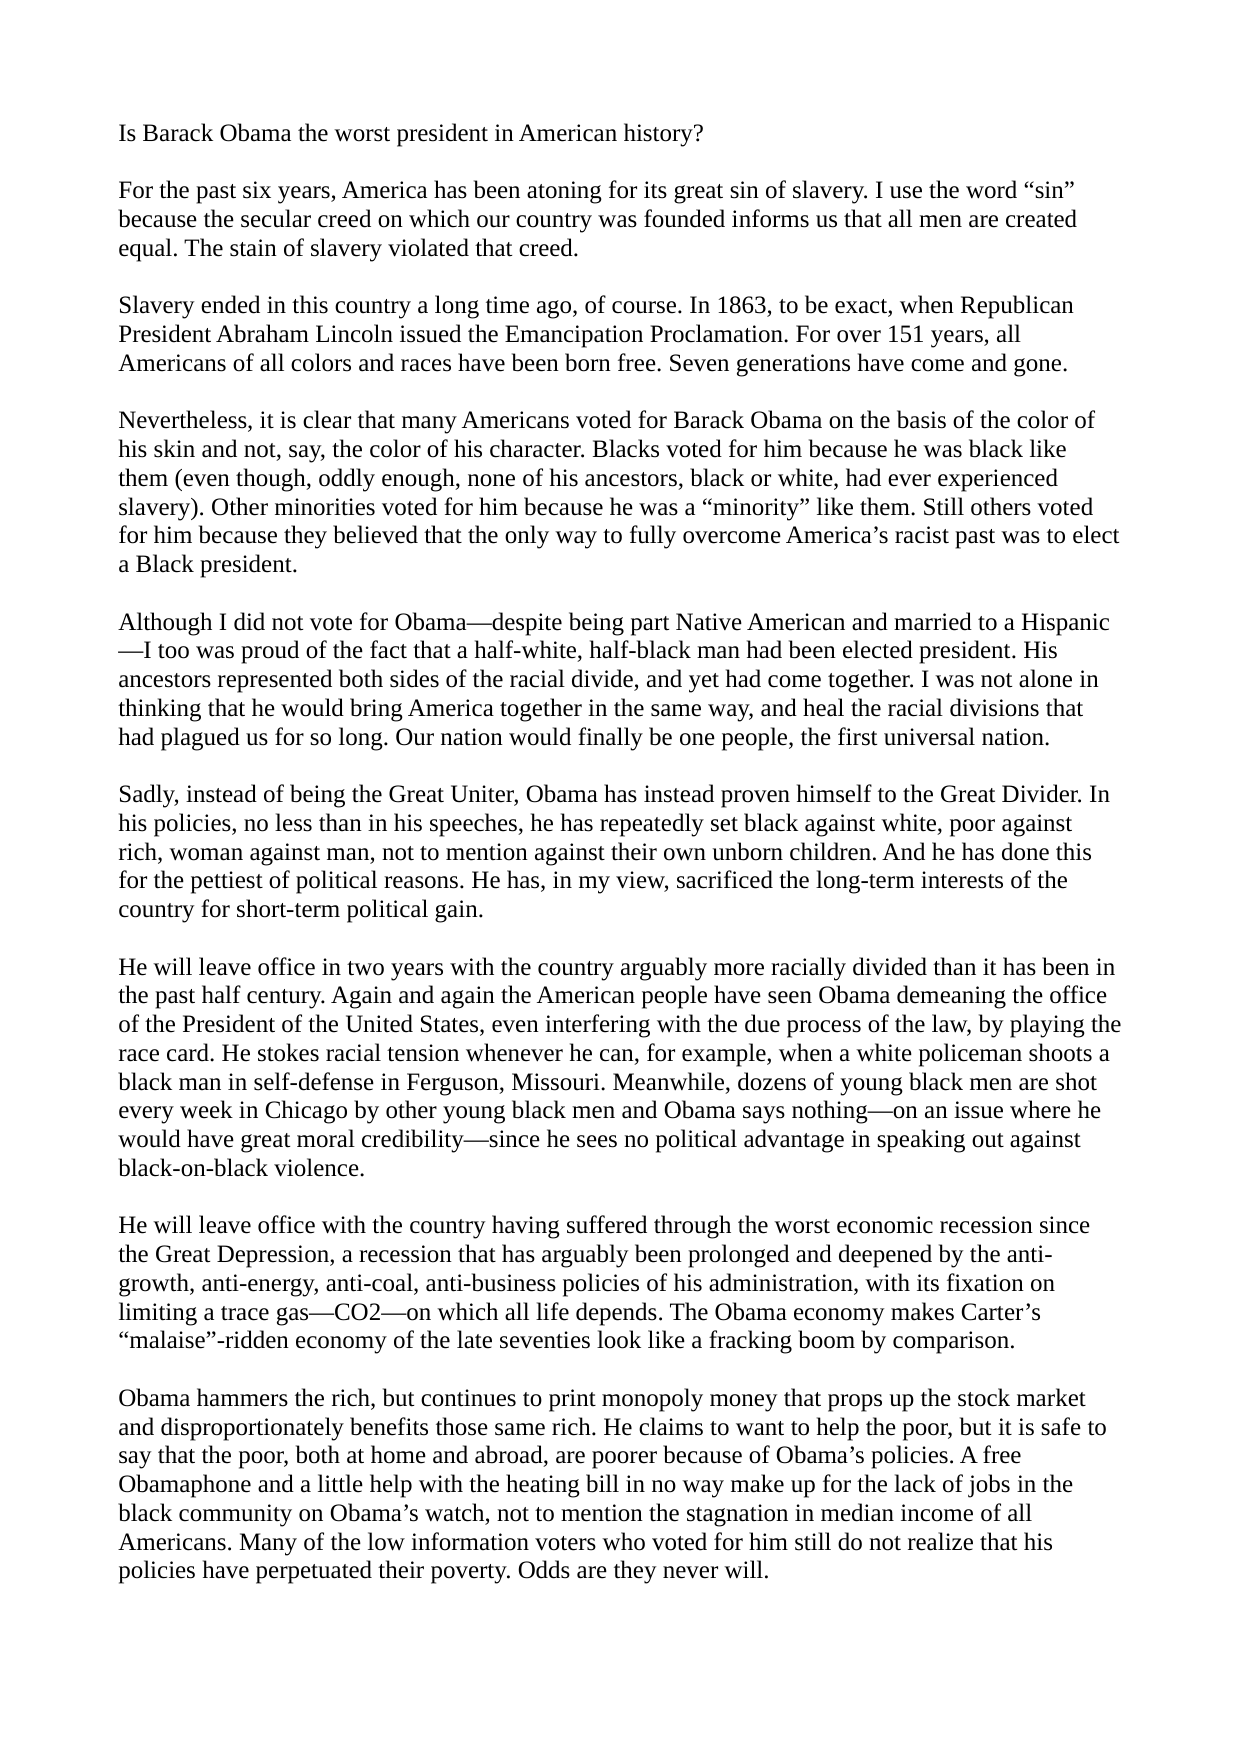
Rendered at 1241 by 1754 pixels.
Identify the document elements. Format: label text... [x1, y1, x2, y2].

text Slavery ended in this country a long time ago, of course. In 1863, to be exact, when Republican President Abraham Lincoln issued the Emancipation Proclamation. For over 151 years, all Americans of all colors and races have been born free. Seven generations have come and gone. [118, 291, 1122, 377]
text He will leave office with the country having suffered through the worst economic recession since the Great Depression, a recession that has arguably been prolonged and deepened by the anti-growth, anti-energy, anti-coal, anti-business policies of his administration, with its fixation on limiting a trace gas—CO2—on which all life depends. The Obama economy makes Carter’s “malaise”-ridden economy of the late seventies look like a fracking boom by comparison. [118, 1211, 1122, 1354]
text Is Barack Obama the worst president in American history? [118, 118, 1122, 147]
text Obama hammers the rich, but continues to print monopoly money that props up the stock market and disproportionately benefits those same rich. He claims to want to help the poor, but it is safe to say that the poor, both at home and abroad, are poorer because of Obama’s policies. A free Obamaphone and a little help with the heating bill in no way make up for the lack of jobs in the black community on Obama’s watch, not to mention the stagnation in median income of all Americans. Many of the low information voters who voted for him still do not realize that his policies have perpetuated their poverty. Odds are they never will. [118, 1383, 1122, 1584]
text Sadly, instead of being the Great Uniter, Obama has instead proven himself to the Great Divider. In his policies, no less than in his speeches, he has repeatedly set black against white, poor against rich, woman against man, not to mention against their own unborn children. And he has done this for the pettiest of political reasons. He has, in my view, sacrificed the long-term interests of the country for short-term political gain. [118, 779, 1122, 923]
text Although I did not vote for Obama—despite being part Native American and married to a Hispanic—I too was proud of the fact that a half-white, half-black man had been elected president. His ancestors represented both sides of the racial divide, and yet had come together. I was not alone in thinking that he would bring America together in the same way, and heal the racial divisions that had plagued us for so long. Our nation would finally be one people, the first universal nation. [118, 607, 1122, 751]
text He will leave office in two years with the country arguably more racially divided than it has been in the past half century. Again and again the American people have seen Obama demeaning the office of the President of the United States, even interfering with the due process of the law, by playing the race card. He stokes racial tension whenever he can, for example, when a white policeman shoots a black man in self-defense in Ferguson, Missouri. Meanwhile, dozens of young black men are shot every week in Chicago by other young black men and Obama says nothing—on an issue where he would have great moral credibility—since he sees no political advantage in speaking out against black-on-black violence. [118, 952, 1122, 1182]
text Nevertheless, it is clear that many Americans voted for Barack Obama on the basis of the color of his skin and not, say, the color of his character. Blacks voted for him because he was black like them (even though, oddly enough, none of his ancestors, black or white, had ever experienced slavery). Other minorities voted for him because he was a “minority” like them. Still others voted for him because they believed that the only way to fully overcome America’s racist past was to elect a Black president. [118, 406, 1122, 578]
text For the past six years, America has been atoning for its great sin of slavery. I use the word “sin” because the secular creed on which our country was founded informs us that all men are created equal. The stain of slavery violated that creed. [118, 176, 1122, 262]
